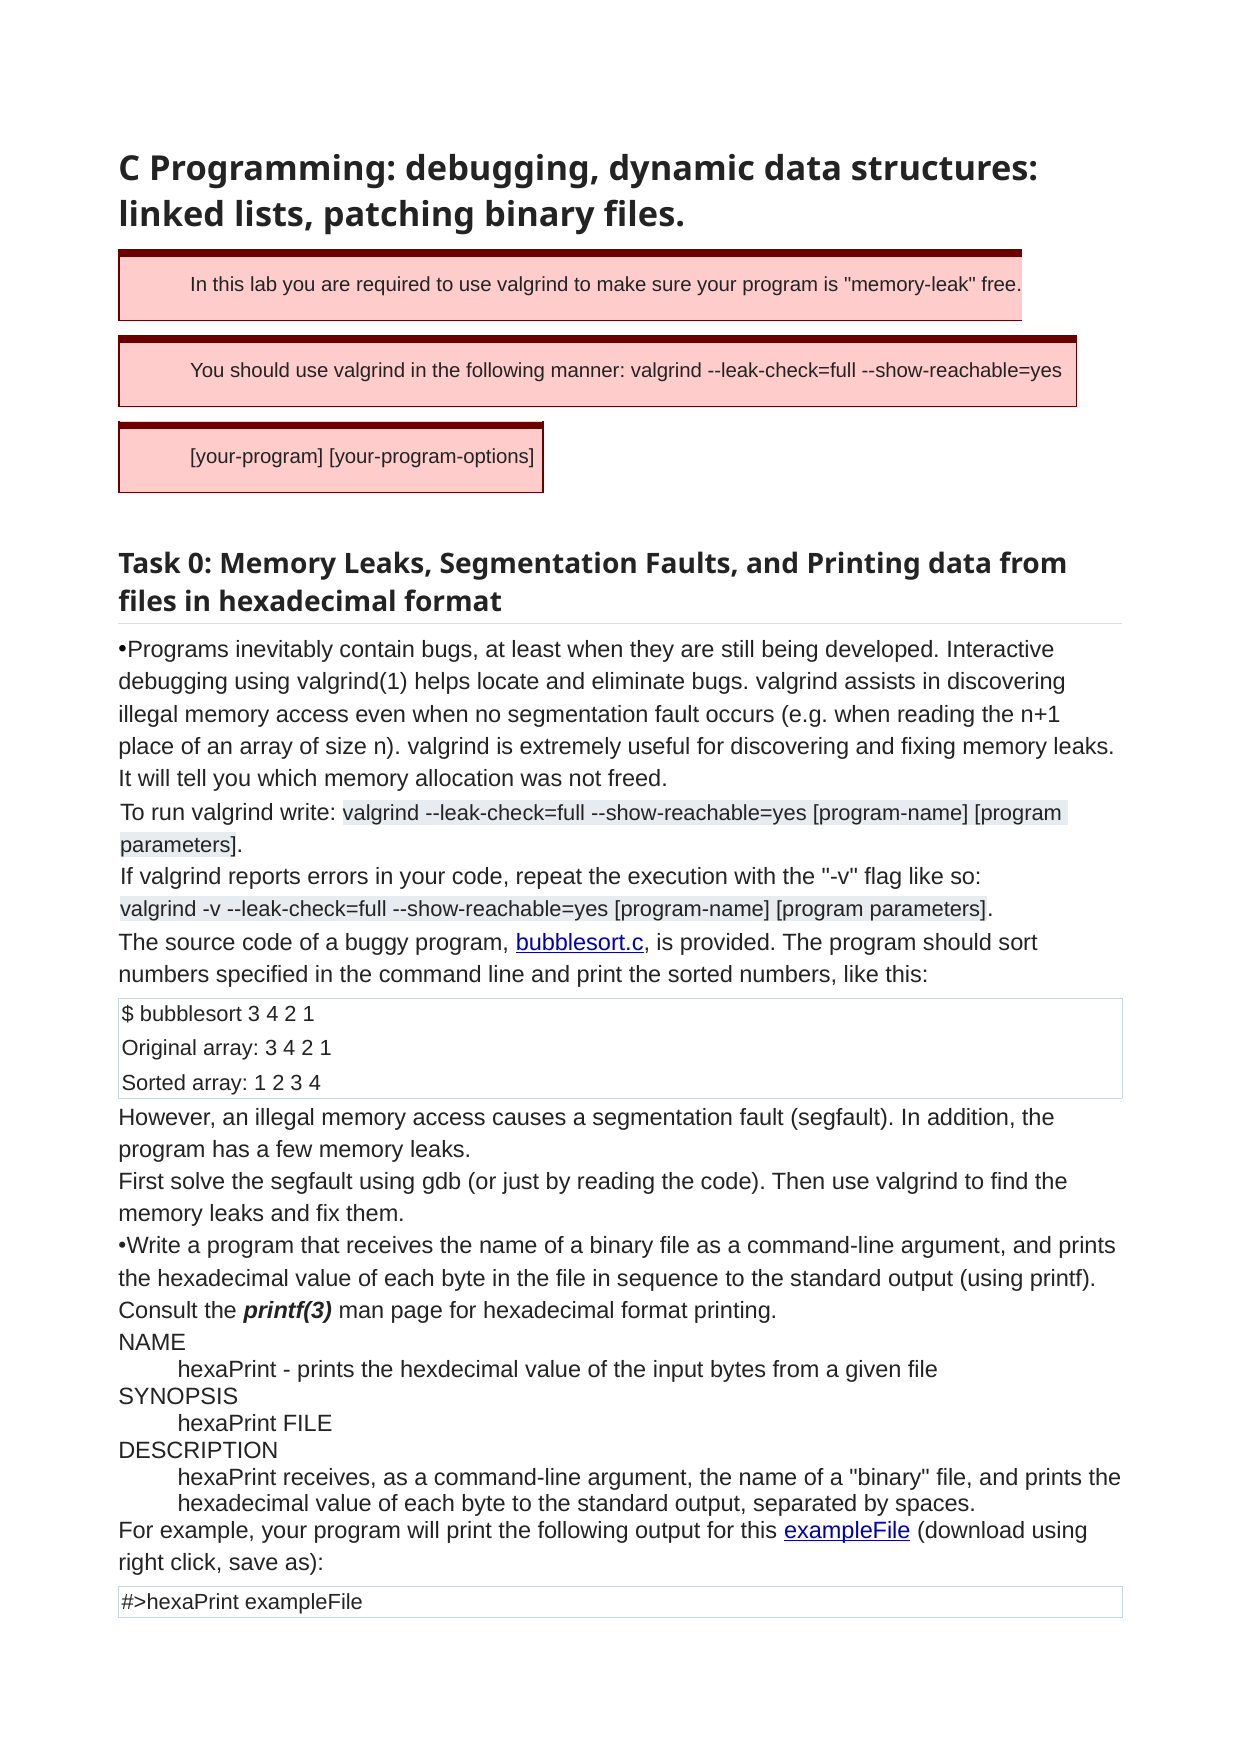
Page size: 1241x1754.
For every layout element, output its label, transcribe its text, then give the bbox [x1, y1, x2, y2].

list #>hexaPrint exampleFile [119, 1587, 1122, 1617]
list hexaPrint receives, as a command-line argument, the name of a "binary" file, and prints the hexadecimal value of each byte to the standard output, separated by spaces. [177, 1463, 1122, 1517]
list hexaPrint FILE [177, 1409, 1122, 1436]
list To run valgrind write: valgrind --leak-check=full --show-reachable=yes [program-name] [program parameters]. If valgrind reports errors in your code, repeat the execution with the "-v" flag like so: valgrind -v --leak-check=full --show-reachable=yes [program-name] [program parameters]. [120, 798, 1121, 922]
subtitle DESCRIPTION [118, 1436, 1122, 1463]
list hexaPrint - prints the hexdecimal value of the input bytes from a given file [177, 1355, 1122, 1382]
subtitle SYNOPSIS [118, 1382, 1122, 1409]
subtitle Task 0: Memory Leaks, Segmentation Faults, and Printing data from files in hexadecimal format [118, 543, 1122, 623]
subtitle NAME [118, 1328, 1122, 1355]
list Sorted array: 1 2 3 4 [119, 1067, 1122, 1098]
subtitle C Programming: debugging, dynamic data structures: linked lists, patching binary files. [118, 143, 1122, 237]
list However, an illegal memory access causes a segmentation fault (segfault). In addition, the program has a few memory leaks. First solve the segfault using gdb (or just by reading the code). Then use valgrind to find the memory leaks and fix them. [118, 1103, 1122, 1226]
list For example, your program will print the following output for this exampleFile (download using right click, save as): [118, 1517, 1122, 1576]
list $ bubblesort 3 4 2 1 [119, 999, 1122, 1026]
list Write a program that receives the name of a binary file as a command-line argument, and prints the hexadecimal value of each byte in the file in sequence to the standard output (using printf). Consult the printf(3) man page for hexadecimal format printing. [118, 1232, 1122, 1323]
list The source code of a buggy program, bubblesort.c, is provided. The program should sort numbers specified in the command line and print the sorted numbers, like this: [118, 928, 1122, 987]
list Original array: 3 4 2 1 [119, 1032, 1122, 1061]
text In this lab you are required to use valgrind to make sure your program is "memory-leak" free. You should use valgrind in the following manner: valgrind --leak-check=full --show-reachable=yes [your-program] [your-program-options] [118, 249, 1122, 493]
list Programs inevitably contain bugs, at least when they are still being developed. Interactive debugging using valgrind(1) helps locate and eliminate bugs. valgrind assists in discovering illegal memory access even when no segmentation fault occurs (e.g. when reading the n+1 place of an array of size n). valgrind is extremely useful for discovering and fixing memory leaks. It will tell you which memory allocation was not freed. [118, 635, 1122, 791]
